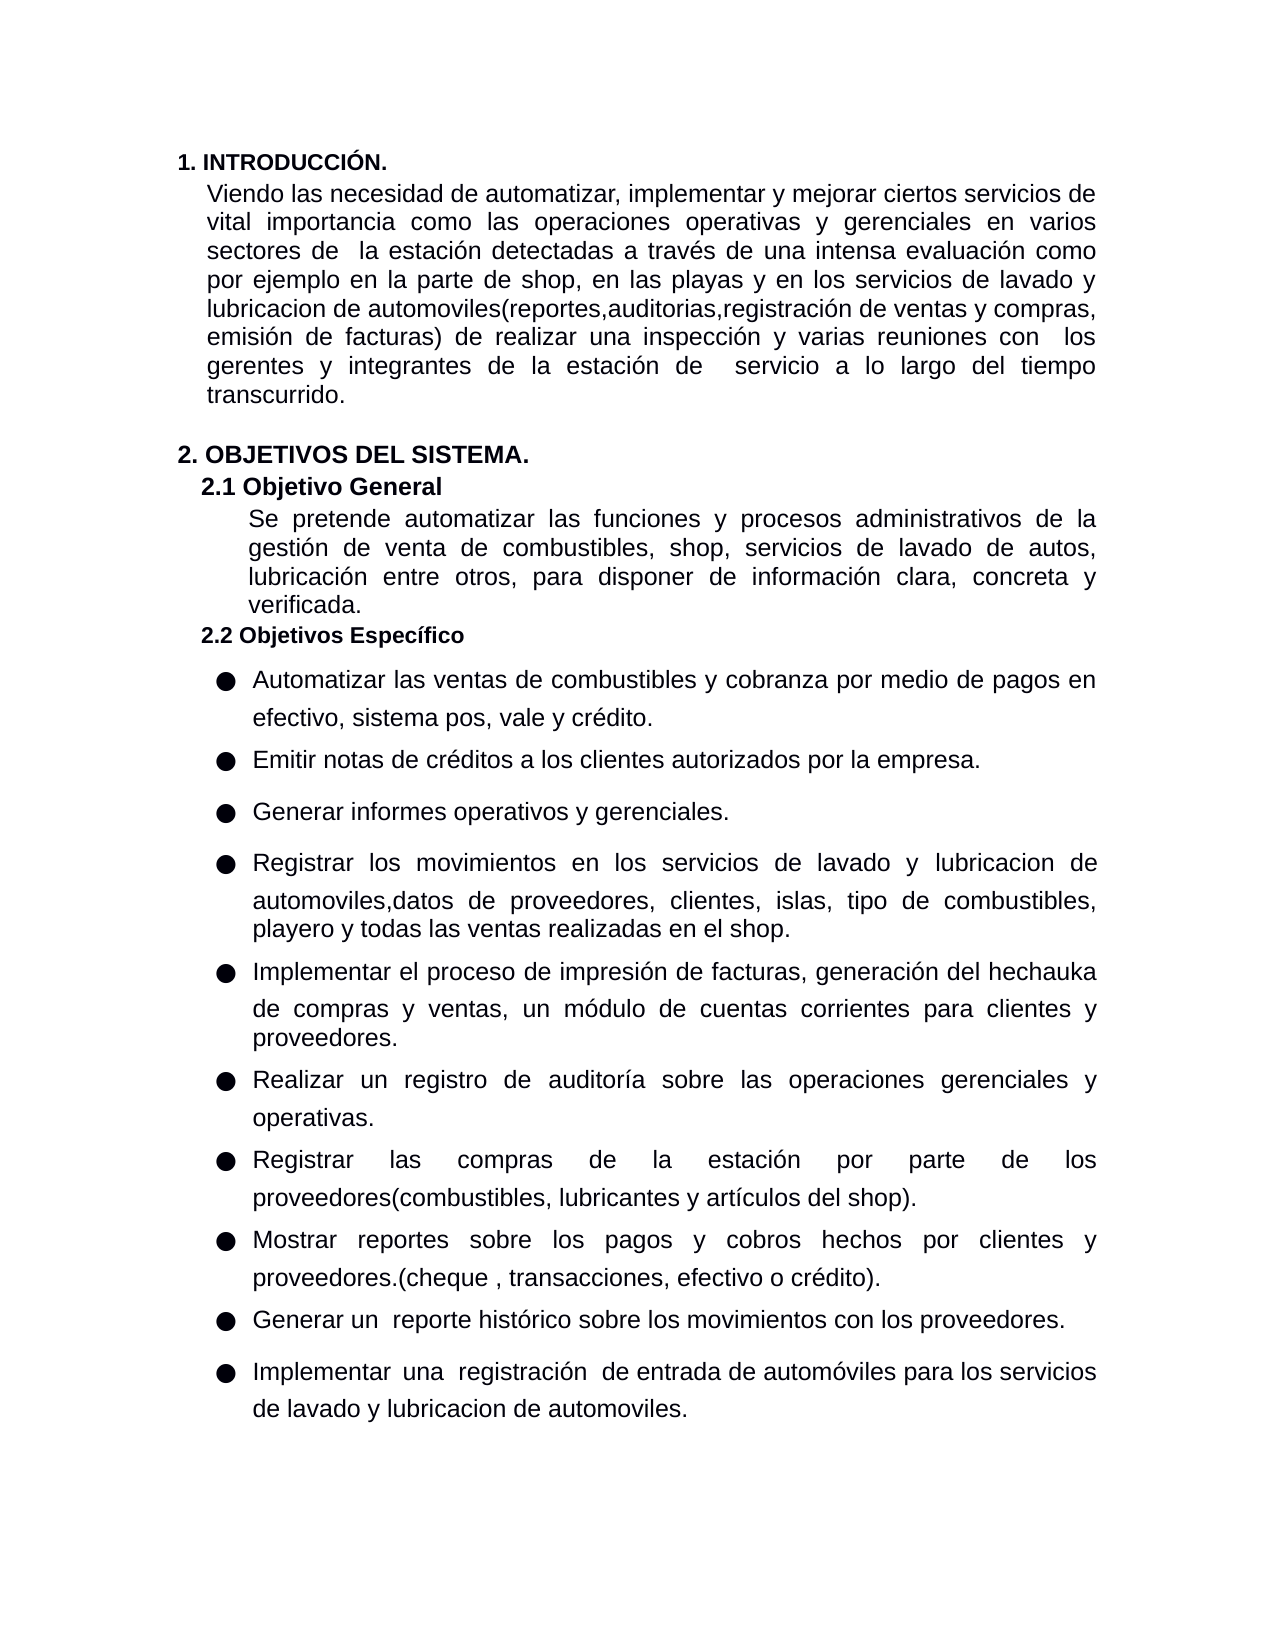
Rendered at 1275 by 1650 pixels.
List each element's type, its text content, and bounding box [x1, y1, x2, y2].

list Implementar una registración de entrada de automóviles para los servicios de lavado y lubricacion de automoviles. [215, 1342, 1098, 1423]
list Realizar un registro de auditoría sobre las operaciones gerenciales y operativas. [215, 1050, 1098, 1130]
list Generar un reporte histórico sobre los movimientos con los proveedores. [215, 1290, 1098, 1342]
list Mostrar reportes sobre los pagos y cobros hechos por clientes y proveedores.(cheque , transacciones, efectivo o crédito). [215, 1210, 1098, 1290]
text 1. INTRODUCCIÓN. [177, 149, 1098, 175]
text 2.1 Objetivo General [201, 472, 1098, 501]
list Implementar el proceso de impresión de facturas, generación del hechauka de compras y ventas, un módulo de cuentas corrientes para clientes y proveedores. [215, 942, 1098, 1050]
list Registrar las compras de la estación por parte de los proveedores(combustibles, lubricantes y artículos del shop). [215, 1130, 1098, 1210]
text 2.2 Objetivos Específico [201, 622, 1098, 649]
text Se pretende automatizar las funciones y procesos administrativos de la gestión de venta de combustibles, shop, servicios de lavado de autos, lubricación entre otros, para disponer de información clara, concreta y verificada. [248, 504, 1098, 619]
list Registrar los movimientos en los servicios de lavado y lubricacion de automoviles,datos de proveedores, clientes, islas, tipo de combustibles, playero y todas las ventas realizadas en el shop. [215, 833, 1098, 942]
list Automatizar las ventas de combustibles y cobranza por medio de pagos en efectivo, sistema pos, vale y crédito. [215, 652, 1098, 730]
list Generar informes operativos y gerenciales. [215, 782, 1098, 833]
list Emitir notas de créditos a los clientes autorizados por la empresa. [215, 730, 1098, 782]
text 2. OBJETIVOS DEL SISTEMA. [177, 441, 1098, 469]
text Viendo las necesidad de automatizar, implementar y mejorar ciertos servicios de vital importancia como las operaciones operativas y gerenciales en varios sectores de la estación detectadas a través de una intensa evaluación como por ejemplo en la parte de shop, en las playas y en los servicios de lavado y lubricacion de automoviles(reportes,auditorias,registración de ventas y compras, emisión de facturas) de realizar una inspección y varias reuniones con los gerentes y integrantes de la estación de servicio a lo largo del tiempo transcurrido. [207, 179, 1098, 409]
